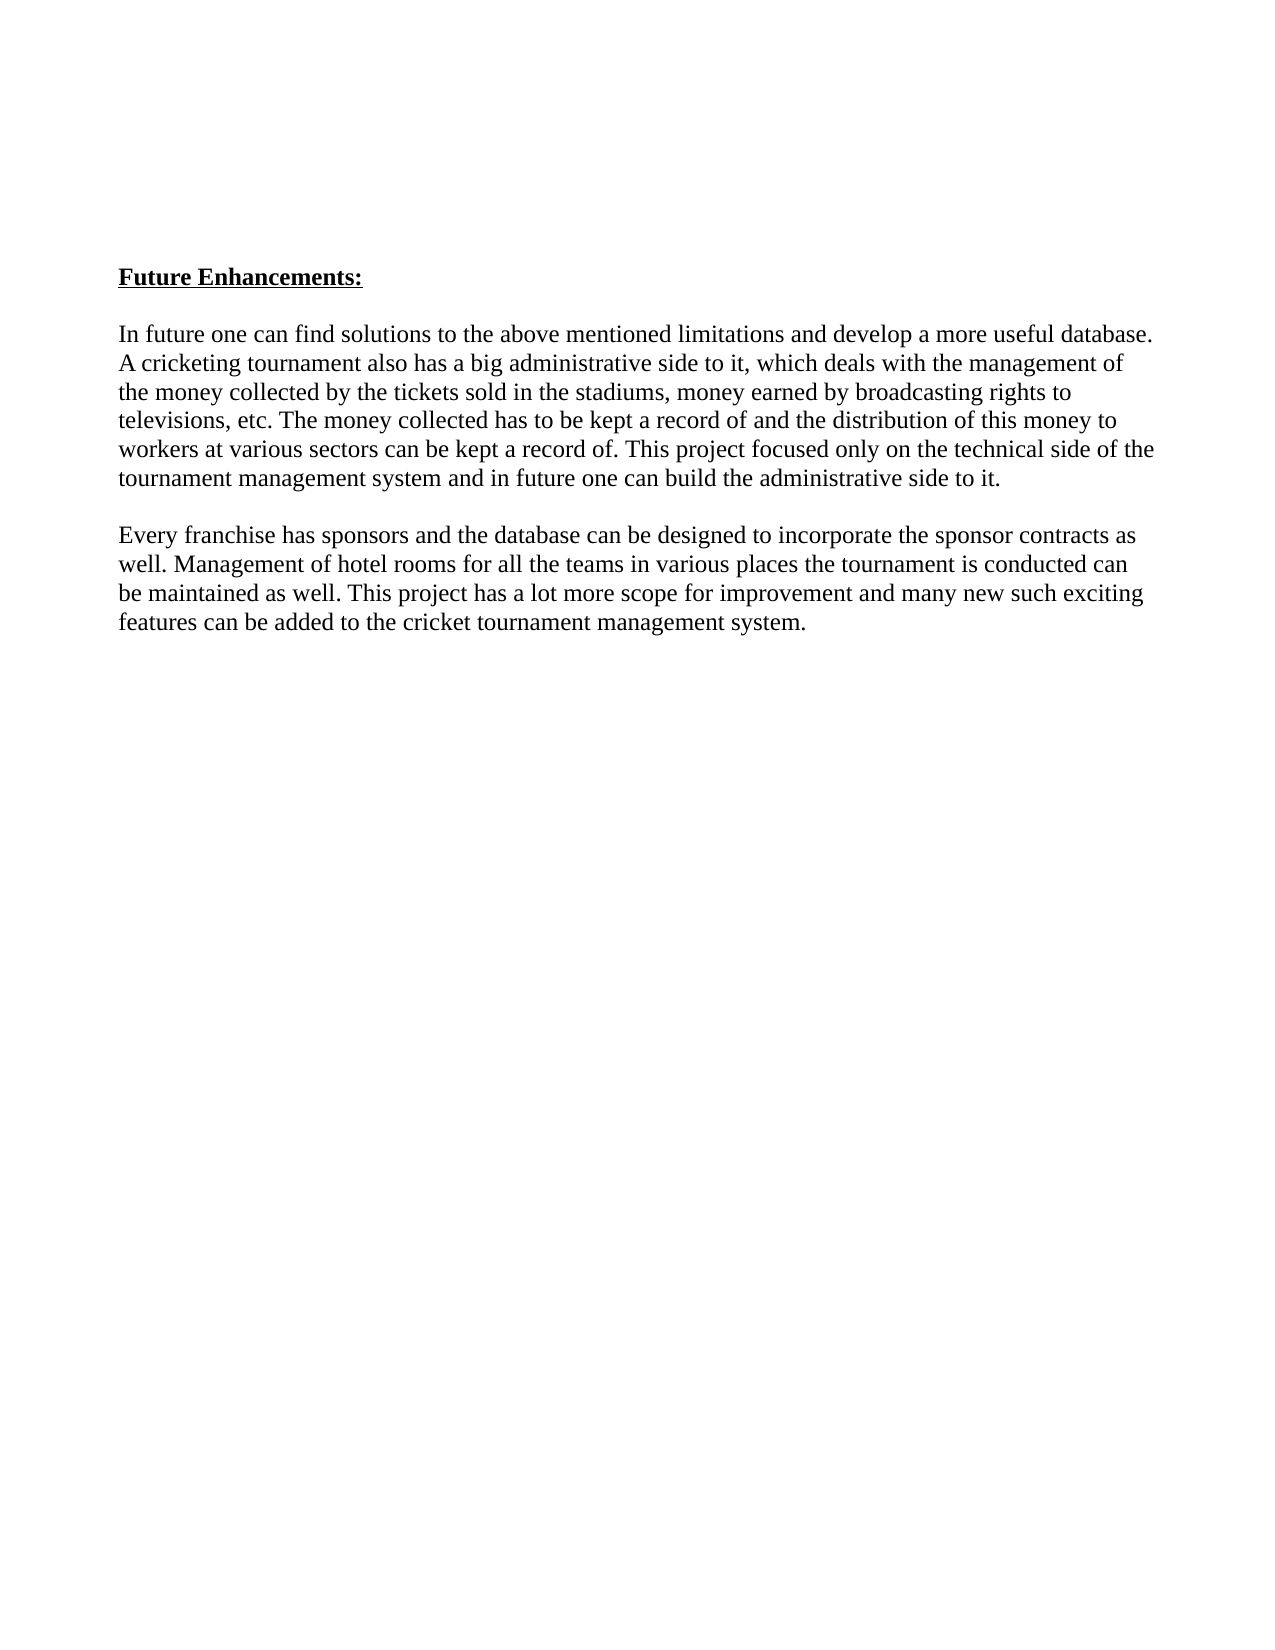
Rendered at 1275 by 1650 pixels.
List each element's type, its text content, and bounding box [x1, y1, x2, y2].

text Every franchise has sponsors and the database can be designed to incorporate the sponsor contracts as well. Management of hotel rooms for all the teams in various places the tournament is conducted can be maintained as well. This project has a lot more scope for improvement and many new such exciting features can be added to the cricket tournament management system. [118, 521, 1157, 636]
text In future one can find solutions to the above mentioned limitations and develop a more useful database. A cricketing tournament also has a big administrative side to it, which deals with the management of the money collected by the tickets sold in the stadiums, money earned by broadcasting rights to televisions, etc. The money collected has to be kept a record of and the distribution of this money to workers at various sectors can be kept a record of. This project focused only on the technical side of the tournament management system and in future one can build the administrative side to it. [118, 319, 1157, 492]
text Future Enhancements: [118, 262, 1157, 291]
